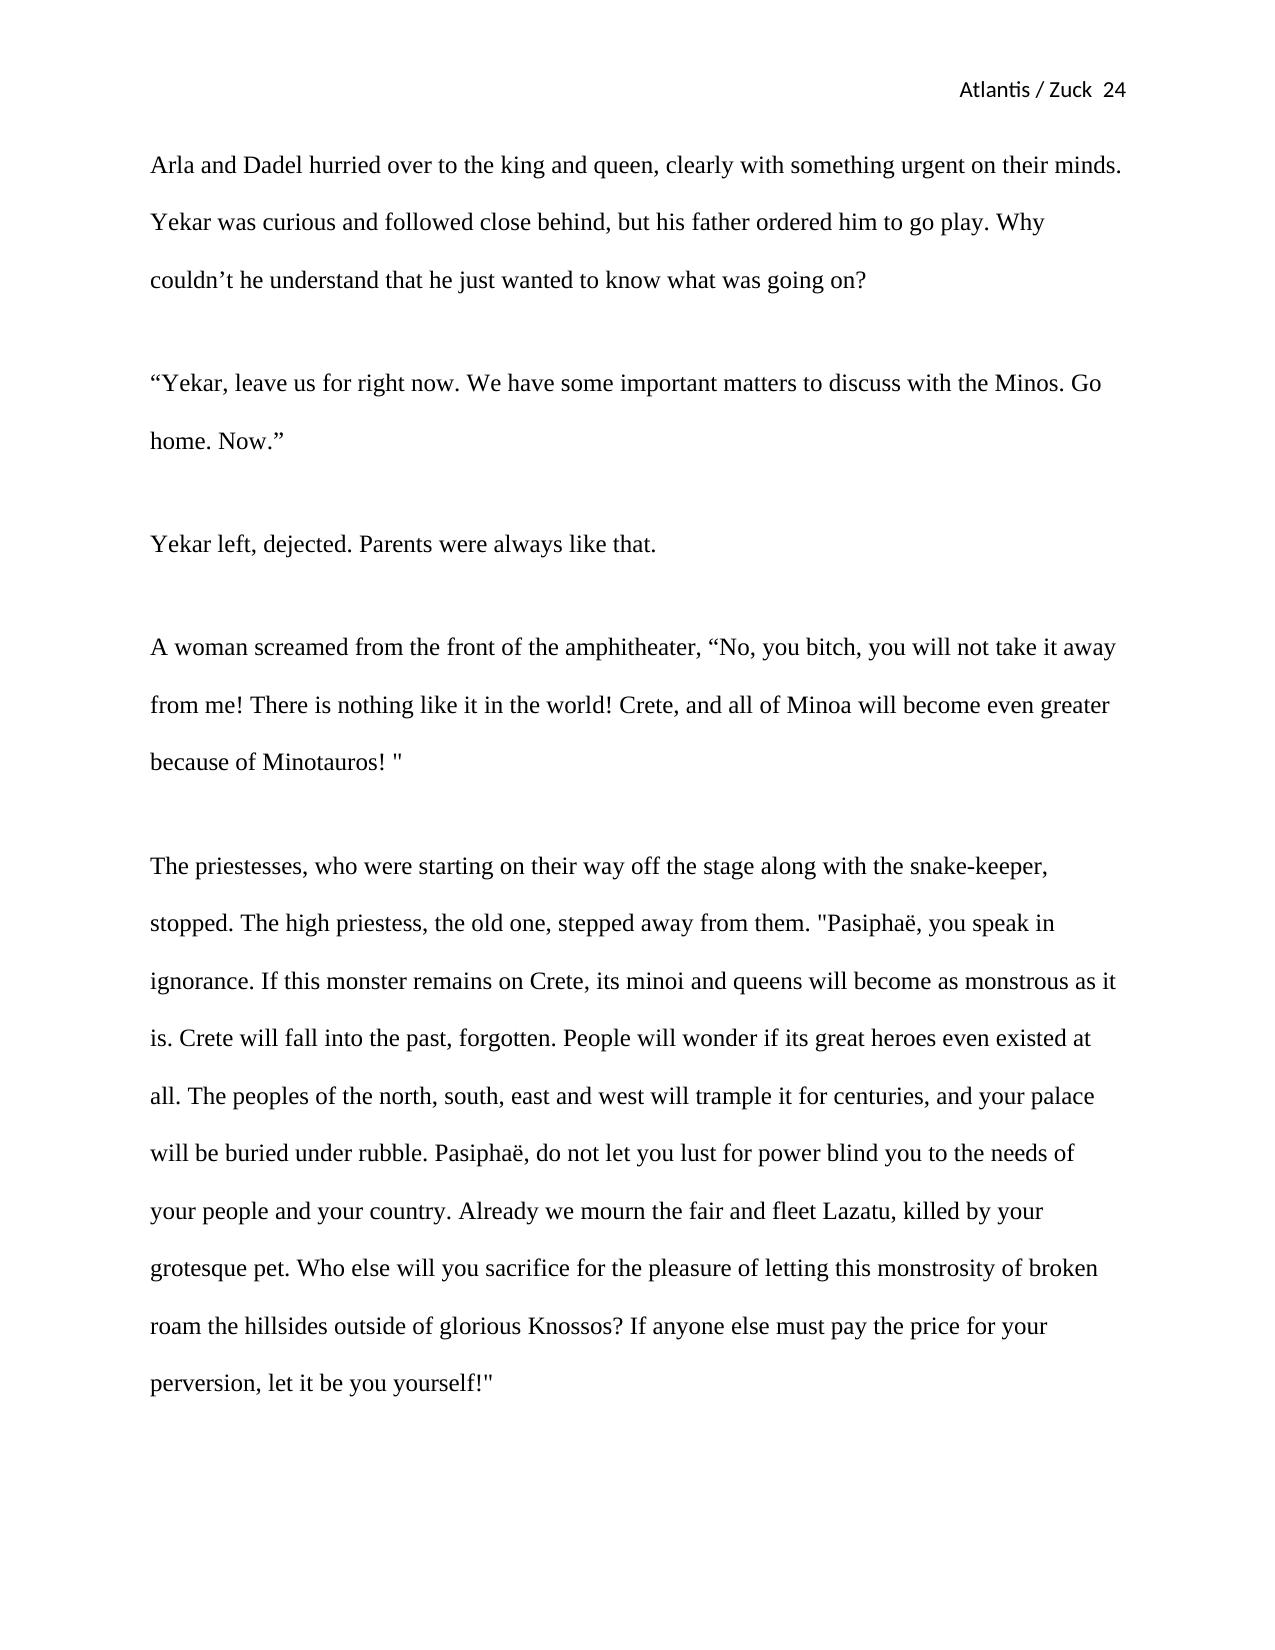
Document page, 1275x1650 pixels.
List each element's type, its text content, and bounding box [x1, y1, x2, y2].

text The priestesses, who were starting on their way off the stage along with the snake-keeper, stopped. The high priestess, the old one, stepped away from them. "Pasiphaë, you speak in ignorance. If this monster remains on Crete, its minoi and queens will become as monstrous as it is. Crete will fall into the past, forgotten. People will wonder if its great heroes even existed at all. The peoples of the north, south, east and west will trample it for centuries, and your palace will be buried under rubble. Pasiphaë, do not let you lust for power blind you to the needs of your people and your country. Already we mourn the fair and fleet Lazatu, killed by your grotesque pet. Who else will you sacrifice for the pleasure of letting this monstrosity of broken roam the hillsides outside of glorious Knossos? If anyone else must pay the price for your perversion, let it be you yourself!" [150, 851, 1125, 1397]
text Yekar left, dejected. Parents were always like that. [150, 529, 1125, 558]
text Arla and Dadel hurried over to the king and queen, clearly with something urgent on their minds. Yekar was curious and followed close behind, but his father ordered him to go play. Why couldn’t he understand that he just wanted to know what was going on? [150, 150, 1125, 294]
text “Yekar, leave us for right now. We have some important matters to discuss with the Minos. Go home. Now.” [150, 368, 1125, 454]
text A woman screamed from the front of the amphitheater, “No, you bitch, you will not take it away from me! There is nothing like it in the world! Crete, and all of Minoa will become even greater because of Minotauros! " [150, 632, 1125, 776]
